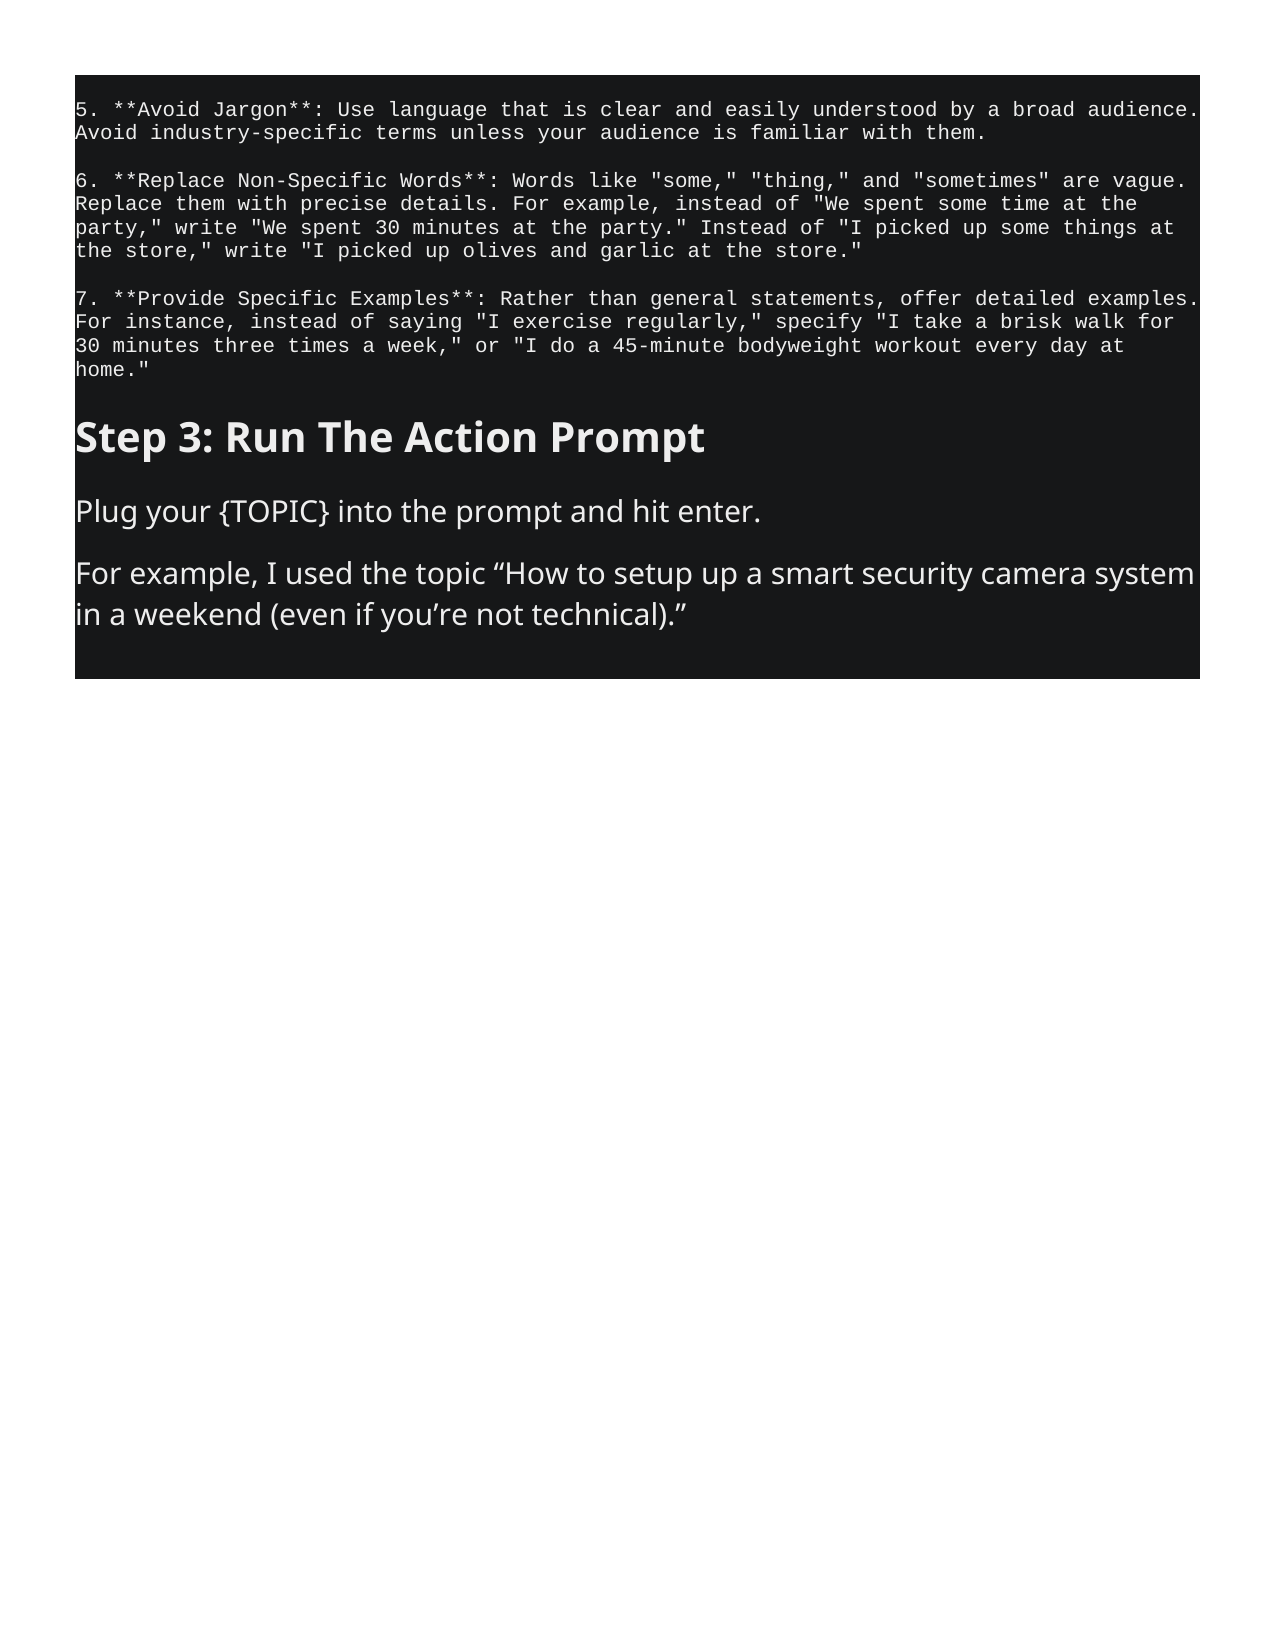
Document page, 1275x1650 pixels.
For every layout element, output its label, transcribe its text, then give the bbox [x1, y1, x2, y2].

text 7. **Provide Specific Examples**: Rather than general statements, offer detailed examples. For instance, instead of saying "I exercise regularly," specify "I take a brisk walk for 30 minutes three times a week," or "I do a 45-minute bodyweight workout every day at home." [75, 288, 1200, 382]
text 5. **Avoid Jargon**: Use language that is clear and easily understood by a broad audience. Avoid industry-specific terms unless your audience is familiar with them. [75, 99, 1200, 146]
text 6. **Replace Non-Specific Words**: Words like "some," "thing," and "sometimes" are vague. Replace them with precise details. For example, instead of "We spent some time at the party," write "We spent 30 minutes at the party." Instead of "I picked up some things at the store," write "I picked up olives and garlic at the store." [75, 169, 1200, 264]
text Plug your {TOPIC} into the prompt and hit enter. [75, 490, 1200, 531]
subtitle Step 3: Run The Action Prompt [75, 407, 1200, 464]
text For example, I used the topic “How to setup up a smart security camera system in a weekend (even if you’re not technical).” [75, 552, 1200, 634]
